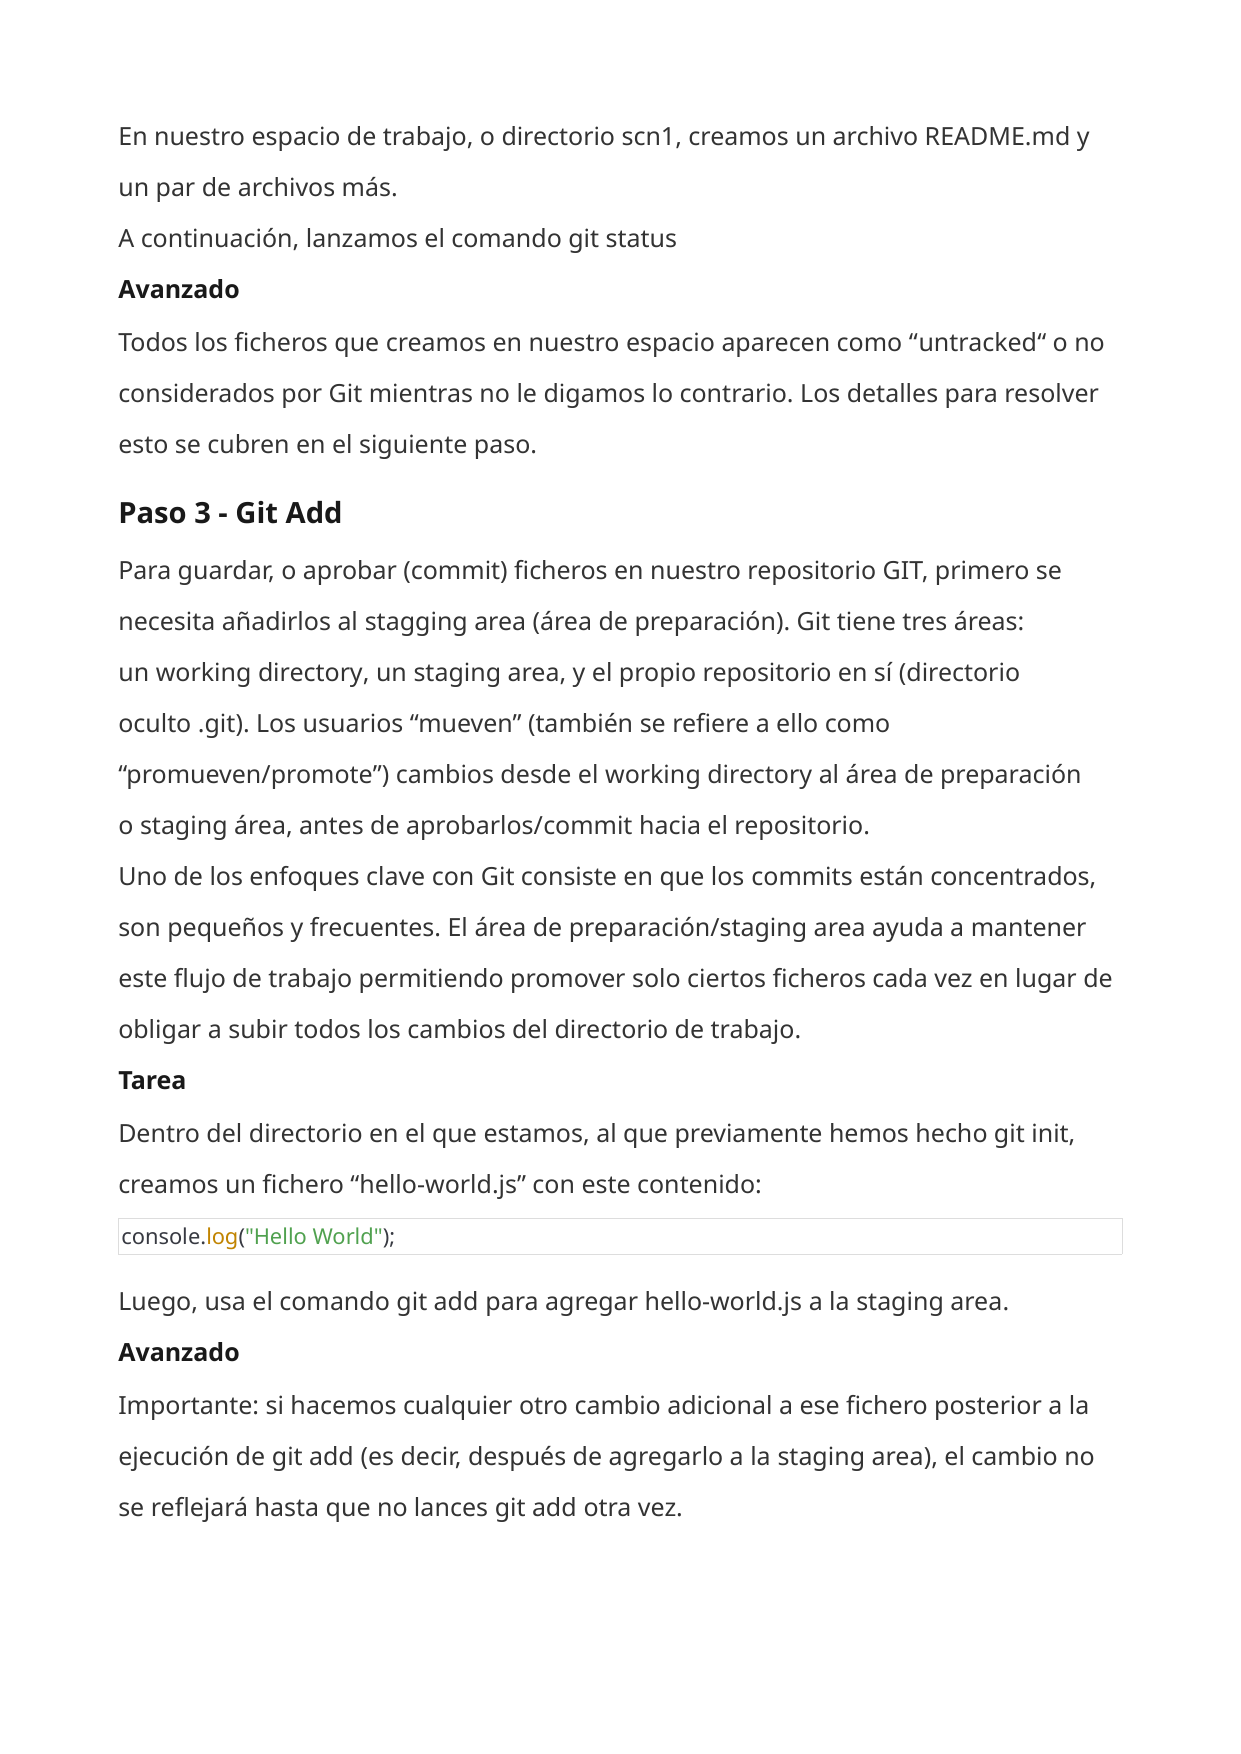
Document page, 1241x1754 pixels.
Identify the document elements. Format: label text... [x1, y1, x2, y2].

subtitle Paso 3 - Git Add [118, 492, 1122, 532]
text Para guardar, o aprobar (commit) ficheros en nuestro repositorio GIT, primero se necesita añadirlos al stagging area (área de preparación). Git tiene tres áreas: un working directory, un staging area, y el propio repositorio en sí (directorio oculto .git). Los usuarios “mueven” (también se refiere a ello como “promueven/promote”) cambios desde el working directory al área de preparación o staging área, antes de aprobarlos/commit hacia el repositorio. [118, 552, 1122, 842]
subtitle Tarea [118, 1063, 1122, 1097]
text En nuestro espacio de trabajo, o directorio scn1, creamos un archivo README.md y un par de archivos más. [118, 118, 1122, 203]
text Dentro del directorio en el que estamos, al que previamente hemos hecho git init, creamos un fichero “hello-world.js” con este contenido: [118, 1116, 1122, 1201]
text Todos los ficheros que creamos en nuestro espacio aparecen como “untracked“ o no considerados por Git mientras no le digamos lo contrario. Los detalles para resolver esto se cubren en el siguiente paso. [118, 324, 1122, 461]
subtitle Avanzado [118, 1334, 1122, 1369]
text console.log("Hello World"); [119, 1219, 1122, 1254]
text Importante: si hacemos cualquier otro cambio adicional a ese fichero posterior a la ejecución de git add (es decir, después de agregarlo a la staging area), el cambio no se reflejará hasta que no lances git add otra vez. [118, 1388, 1122, 1524]
text Luego, usa el comando git add para agregar hello-world.js a la staging area. [118, 1283, 1122, 1318]
subtitle Avanzado [118, 271, 1122, 305]
text A continuación, lanzamos el comando git status [118, 220, 1122, 254]
text Uno de los enfoques clave con Git consiste en que los commits están concentrados, son pequeños y frecuentes. El área de preparación/staging area ayuda a mantener este flujo de trabajo permitiendo promover solo ciertos ficheros cada vez en lugar de obligar a subir todos los cambios del directorio de trabajo. [118, 859, 1122, 1046]
